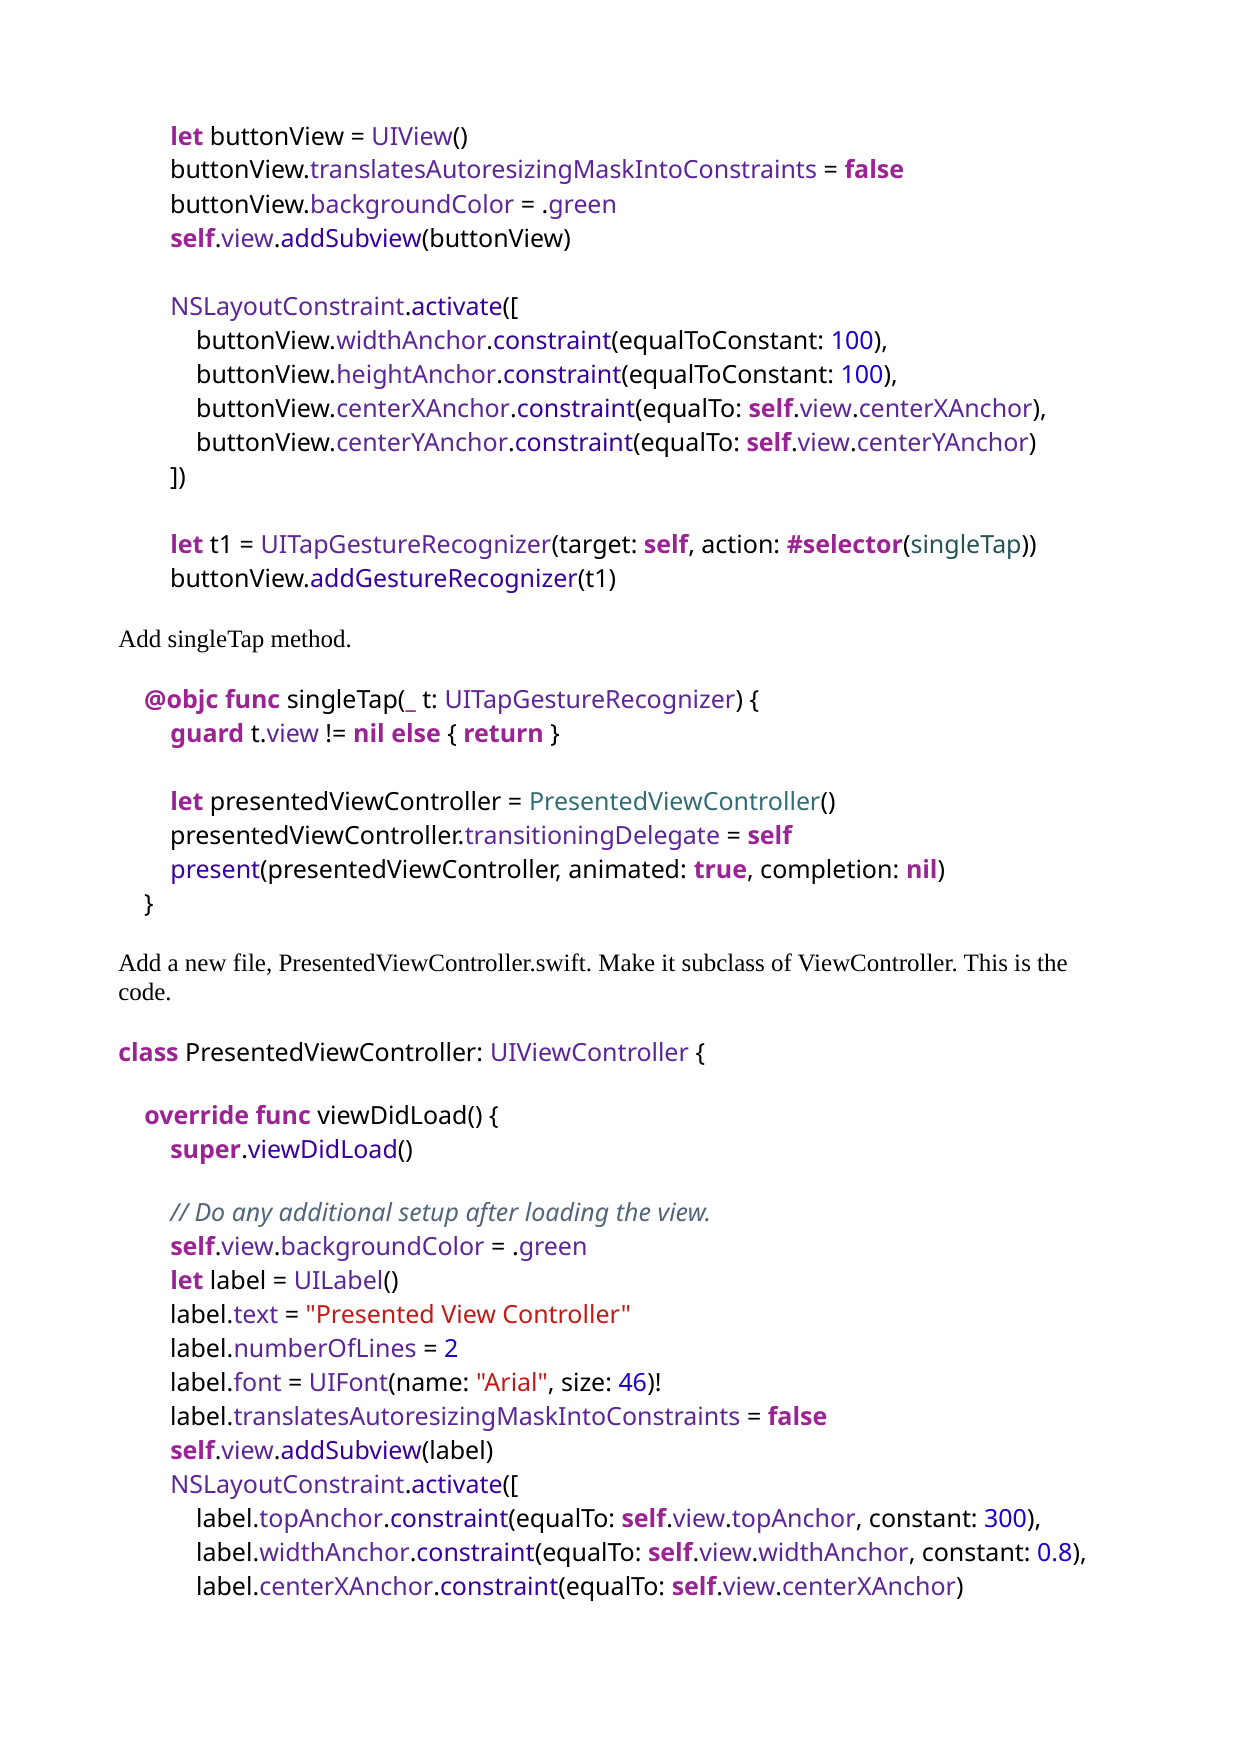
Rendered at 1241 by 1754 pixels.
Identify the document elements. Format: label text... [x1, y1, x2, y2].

text label.centerXAnchor.constraint(equalTo: self.view.centerXAnchor) [118, 1569, 1122, 1603]
text buttonView.centerXAnchor.constraint(equalTo: self.view.centerXAnchor), [118, 391, 1122, 425]
text let presentedViewController = PresentedViewController() [118, 783, 1122, 817]
text // Do any additional setup after loading the view. [118, 1194, 1122, 1228]
text let buttonView = UIView() [118, 118, 1122, 152]
text } [118, 886, 1122, 920]
text buttonView.addGestureRecognizer(t1) [118, 561, 1122, 595]
text self.view.backgroundColor = .green [118, 1228, 1122, 1262]
text super.viewDidLoad() [118, 1132, 1122, 1166]
text buttonView.translatesAutoresizingMaskIntoConstraints = false [118, 152, 1122, 186]
text label.font = UIFont(name: "Arial", size: 46)! [118, 1365, 1122, 1399]
text present(presentedViewController, animated: true, completion: nil) [118, 852, 1122, 886]
text NSLayoutConstraint.activate([ [118, 288, 1122, 322]
text buttonView.widthAnchor.constraint(equalToConstant: 100), [118, 322, 1122, 357]
text self.view.addSubview(label) [118, 1433, 1122, 1467]
text self.view.addSubview(buttonView) [118, 220, 1122, 254]
text label.text = "Presented View Controller" [118, 1297, 1122, 1331]
text buttonView.backgroundColor = .green [118, 186, 1122, 220]
text NSLayoutConstraint.activate([ [118, 1467, 1122, 1501]
text presentedViewController.transitioningDelegate = self [118, 817, 1122, 852]
text buttonView.heightAnchor.constraint(equalToConstant: 100), [118, 357, 1122, 391]
text @objc func singleTap(_ t: UITapGestureRecognizer) { [118, 681, 1122, 715]
text let label = UILabel() [118, 1262, 1122, 1297]
text label.widthAnchor.constraint(equalTo: self.view.widthAnchor, constant: 0.8), [118, 1535, 1122, 1569]
text label.numberOfLines = 2 [118, 1331, 1122, 1365]
text Add singleTap method. [118, 624, 1122, 652]
text label.translatesAutoresizingMaskIntoConstraints = false [118, 1399, 1122, 1433]
text class PresentedViewController: UIViewController { [118, 1035, 1122, 1069]
text Add a new file, PresentedViewController.swift. Make it subclass of ViewController. This is the code. [118, 948, 1122, 1006]
text guard t.view != nil else { return } [118, 715, 1122, 749]
text ]) [118, 459, 1122, 493]
text label.topAnchor.constraint(equalTo: self.view.topAnchor, constant: 300), [118, 1501, 1122, 1535]
text let t1 = UITapGestureRecognizer(target: self, action: #selector(singleTap)) [118, 527, 1122, 561]
text override func viewDidLoad() { [118, 1097, 1122, 1132]
text buttonView.centerYAnchor.constraint(equalTo: self.view.centerYAnchor) [118, 425, 1122, 459]
